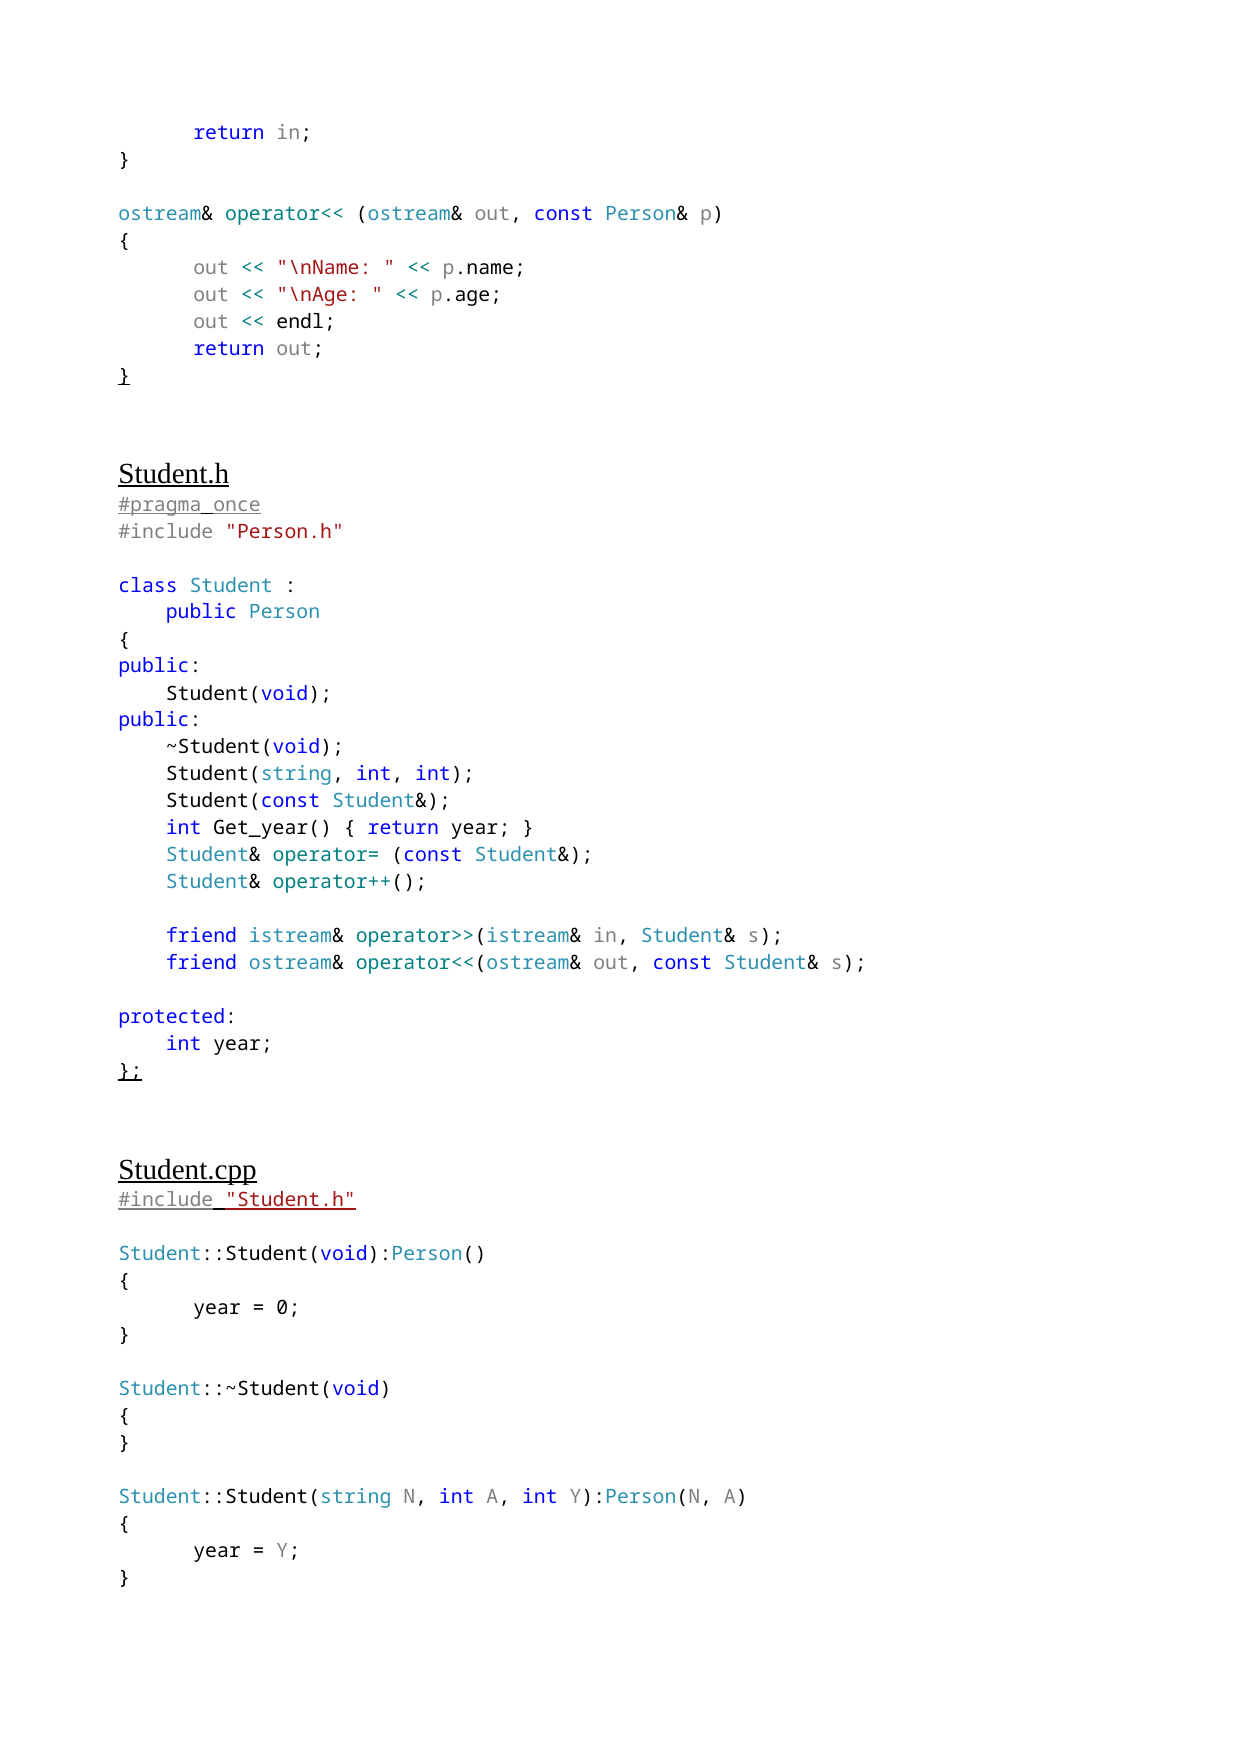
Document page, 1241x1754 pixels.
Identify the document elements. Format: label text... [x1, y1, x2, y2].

text } [118, 1563, 1122, 1590]
text } [118, 1320, 1122, 1347]
text Student& operator++(); [118, 868, 1122, 894]
text year = 0; [118, 1293, 1122, 1320]
text public: [118, 652, 1122, 679]
text ~Student(void); [118, 733, 1122, 760]
text #include "Student.h" [118, 1185, 1122, 1212]
text class Student : [118, 571, 1122, 598]
text friend ostream& operator<<(ostream& out, const Student& s); [118, 948, 1122, 976]
text }; [118, 1056, 1122, 1083]
text Student(void); [118, 679, 1122, 706]
text public: [118, 706, 1122, 733]
text } [118, 361, 1122, 388]
text { [118, 1401, 1122, 1428]
text out << endl; [118, 307, 1122, 334]
text Student::~Student(void) [118, 1374, 1122, 1401]
text Student(string, int, int); [118, 760, 1122, 787]
text return in; [118, 118, 1122, 145]
text { [118, 1509, 1122, 1536]
text out << "\nAge: " << p.age; [118, 280, 1122, 307]
text Student& operator= (const Student&); [118, 841, 1122, 868]
text Student.h [118, 456, 1122, 490]
text #include "Person.h" [118, 517, 1122, 544]
text } [118, 145, 1122, 172]
text friend istream& operator>>(istream& in, Student& s); [118, 922, 1122, 948]
text { [118, 625, 1122, 652]
text Student(const Student&); [118, 787, 1122, 814]
text year = Y; [118, 1536, 1122, 1563]
text int Get_year() { return year; } [118, 814, 1122, 841]
text protected: [118, 1002, 1122, 1029]
text Student::Student(string N, int A, int Y):Person(N, A) [118, 1482, 1122, 1509]
text Student.cpp [118, 1152, 1122, 1185]
text public Person [118, 598, 1122, 625]
text { [118, 1266, 1122, 1293]
text Student::Student(void):Person() [118, 1239, 1122, 1266]
text { [118, 226, 1122, 253]
text ostream& operator<< (ostream& out, const Person& p) [118, 199, 1122, 226]
text } [118, 1428, 1122, 1455]
text out << "\nName: " << p.name; [118, 253, 1122, 280]
text return out; [118, 334, 1122, 361]
text #pragma once [118, 490, 1122, 517]
text int year; [118, 1029, 1122, 1056]
